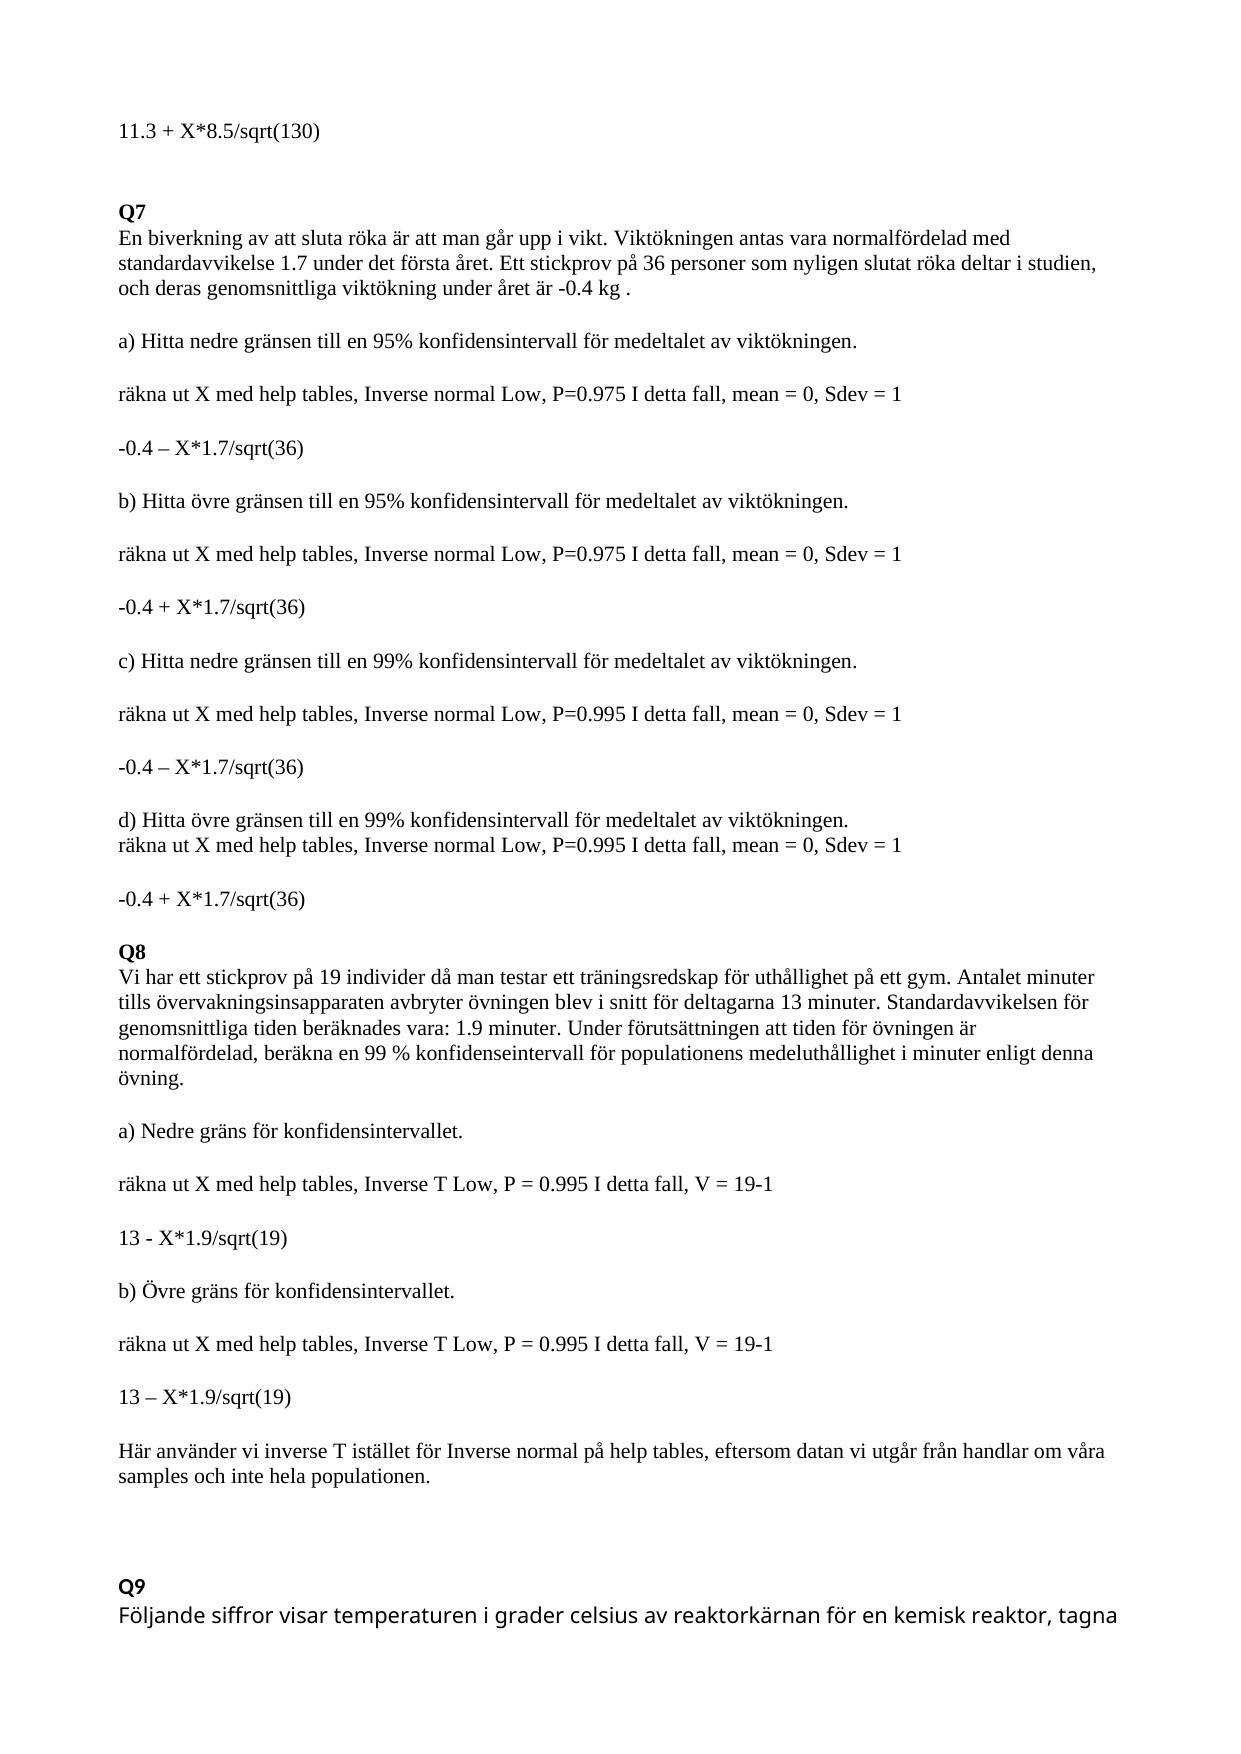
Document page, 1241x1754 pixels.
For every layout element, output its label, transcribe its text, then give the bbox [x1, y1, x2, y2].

text Vi har ett stickprov på 19 individer då man testar ett träningsredskap för uthållighet på ett gym. Antalet minuter tills övervakningsinsapparaten avbryter övningen blev i snitt för deltagarna 13 minuter. Standardavvikelsen för genomsnittliga tiden beräknades vara: 1.9 minuter. Under förutsättningen att tiden för övningen är normalfördelad, beräkna en 99 % konfidenseintervall för populationens medeluthållighet i minuter enligt denna övning. [118, 964, 1122, 1090]
text Följande siffror visar temperaturen i grader celsius av reaktorkärnan för en kemisk reaktor, tagna [118, 1600, 1122, 1630]
text räkna ut X med help tables, Inverse normal Low, P=0.975 I detta fall, mean = 0, Sdev = 1 [118, 541, 1122, 566]
text b) Övre gräns för konfidensintervallet. [118, 1278, 1122, 1303]
text c) Hitta nedre gränsen till en 99% konfidensintervall för medeltalet av viktökningen. [118, 648, 1122, 673]
text a) Nedre gräns för konfidensintervallet. [118, 1118, 1122, 1143]
text räkna ut X med help tables, Inverse T Low, P = 0.995 I detta fall, V = 19-1 [118, 1331, 1122, 1356]
text -0.4 – X*1.7/sqrt(36) [118, 754, 1122, 779]
text 13 – X*1.9/sqrt(19) [118, 1384, 1122, 1409]
text Q7 [118, 199, 1122, 224]
text 13 - X*1.9/sqrt(19) [118, 1225, 1122, 1250]
text -0.4 + X*1.7/sqrt(36) [118, 886, 1122, 911]
text -0.4 – X*1.7/sqrt(36) [118, 435, 1122, 460]
text En biverkning av att sluta röka är att man går upp i vikt. Viktökningen antas vara normalfördelad med standardavvikelse 1.7 under det första året. Ett stickprov på 36 personer som nyligen slutat röka deltar i studien, och deras genomsnittliga viktökning under året är -0.4 kg . [118, 224, 1122, 300]
text räkna ut X med help tables, Inverse T Low, P = 0.995 I detta fall, V = 19-1 [118, 1171, 1122, 1197]
text Q8 [118, 939, 1122, 964]
text d) Hitta övre gränsen till en 99% konfidensintervall för medeltalet av viktökningen. [118, 807, 1122, 832]
text Här använder vi inverse T istället för Inverse normal på help tables, eftersom datan vi utgår från handlar om våra samples och inte hela populationen. [118, 1438, 1122, 1488]
text räkna ut X med help tables, Inverse normal Low, P=0.975 I detta fall, mean = 0, Sdev = 1 [118, 381, 1122, 407]
text b) Hitta övre gränsen till en 95% konfidensintervall för medeltalet av viktökningen. [118, 488, 1122, 513]
text räkna ut X med help tables, Inverse normal Low, P=0.995 I detta fall, mean = 0, Sdev = 1 [118, 832, 1122, 858]
text a) Hitta nedre gränsen till en 95% konfidensintervall för medeltalet av viktökningen. [118, 328, 1122, 353]
text -0.4 + X*1.7/sqrt(36) [118, 594, 1122, 619]
text räkna ut X med help tables, Inverse normal Low, P=0.995 I detta fall, mean = 0, Sdev = 1 [118, 701, 1122, 726]
text Q9 [118, 1572, 1122, 1600]
text 11.3 + X*8.5/sqrt(130) [118, 118, 1122, 143]
